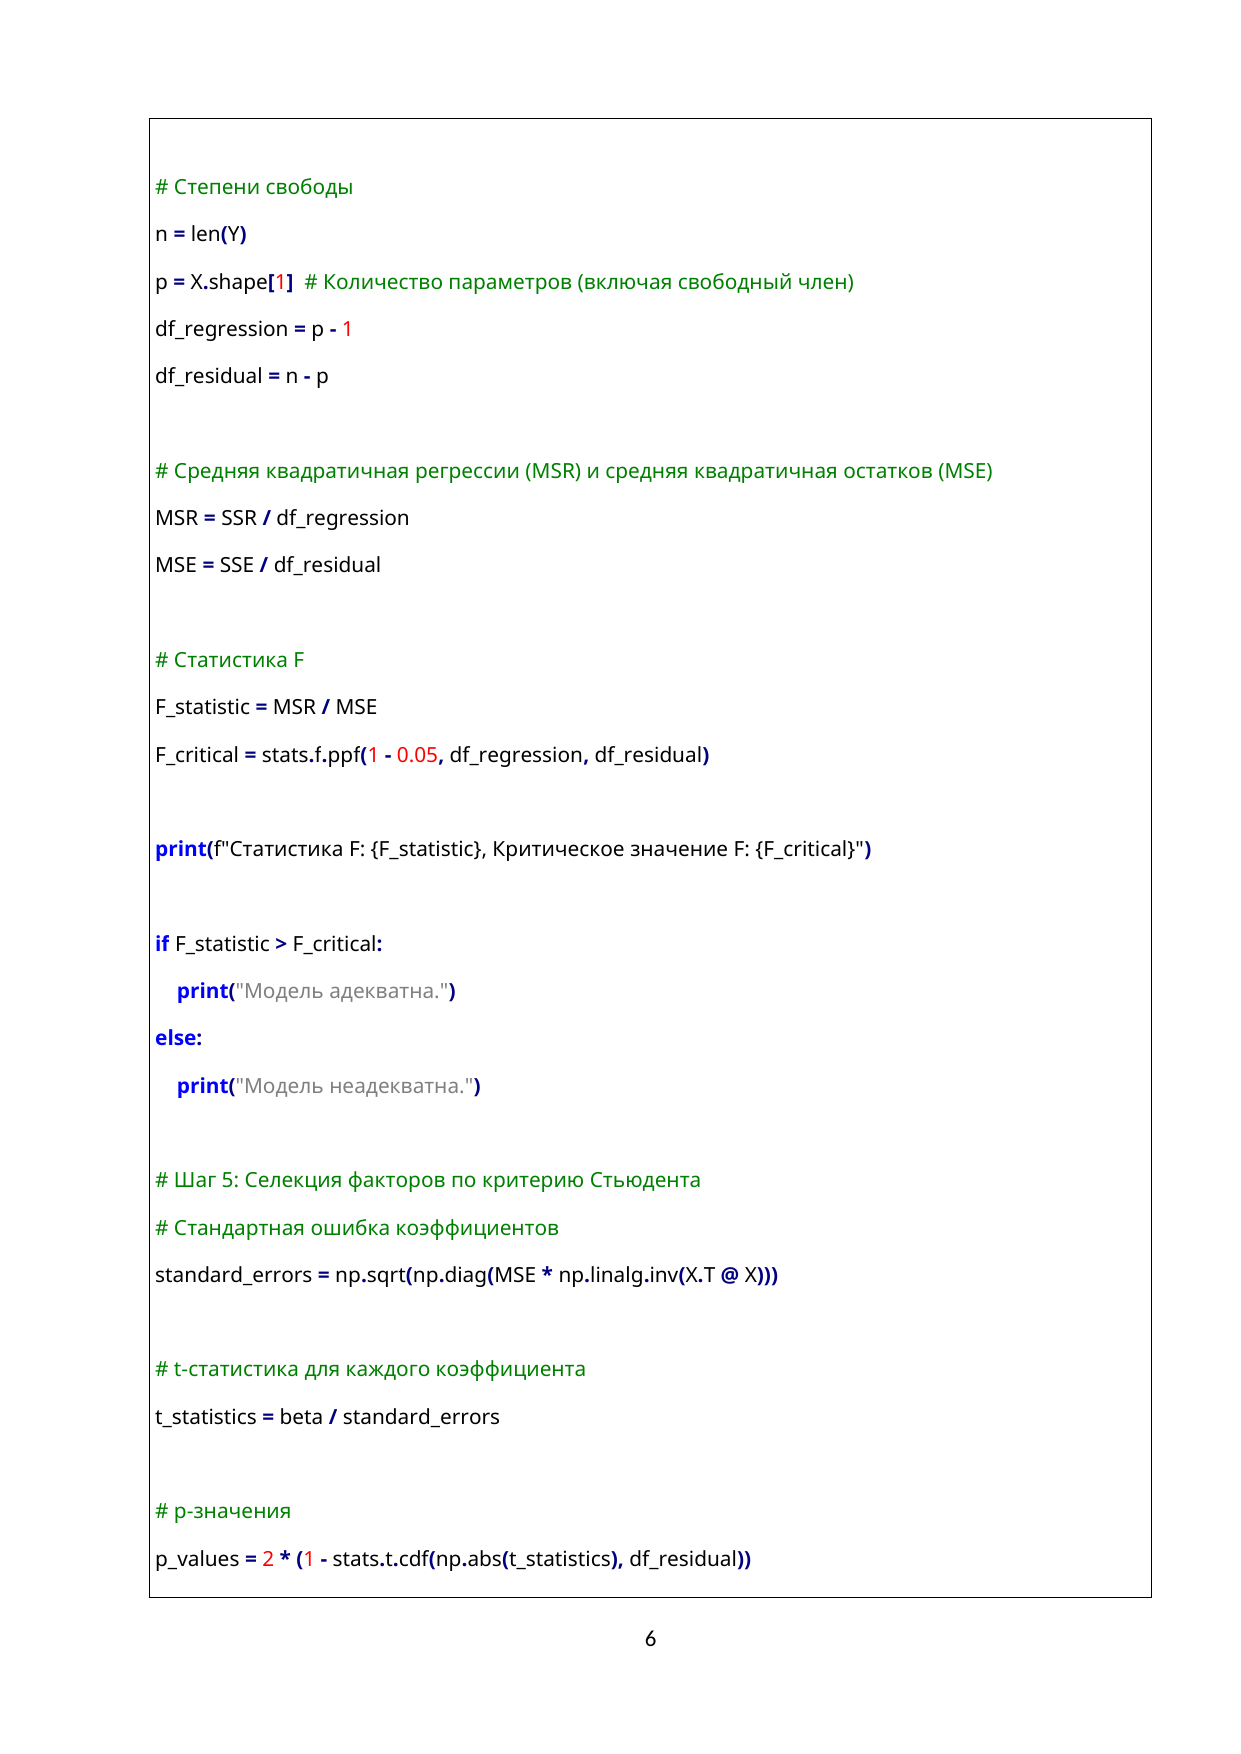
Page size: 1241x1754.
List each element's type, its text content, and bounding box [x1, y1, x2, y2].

table_header # Степени свободы n = len(Y) p = X.shape[1] # Количество параметров (включая свободный член) df_regression = p - 1 df_residual = n - p # Средняя квадратичная регрессии (MSR) и средняя квадратичная остатков (MSE) MSR = SSR / df_regression MSE = SSE / df_residual # Статистика F F_statistic = MSR / MSE F_critical = stats.f.ppf(1 - 0.05, df_regression, df_residual) print(f"Статистика F: {F_statistic}, Критическое значение F: {F_critical}") if F_statistic > F_critical: print("Модель адекватна.") else: print("Модель неадекватна.") # Шаг 5: Селекция факторов по критерию Стьюдента # Стандартная ошибка коэффициентов standard_errors = np.sqrt(np.diag(MSE * np.linalg.inv(X.T @ X))) # t-статистика для каждого коэффициента t_statistics = beta / standard_errors # p-значения p_values = 2 * (1 - stats.t.cdf(np.abs(t_statistics), df_residual)) [150, 119, 1151, 1597]
